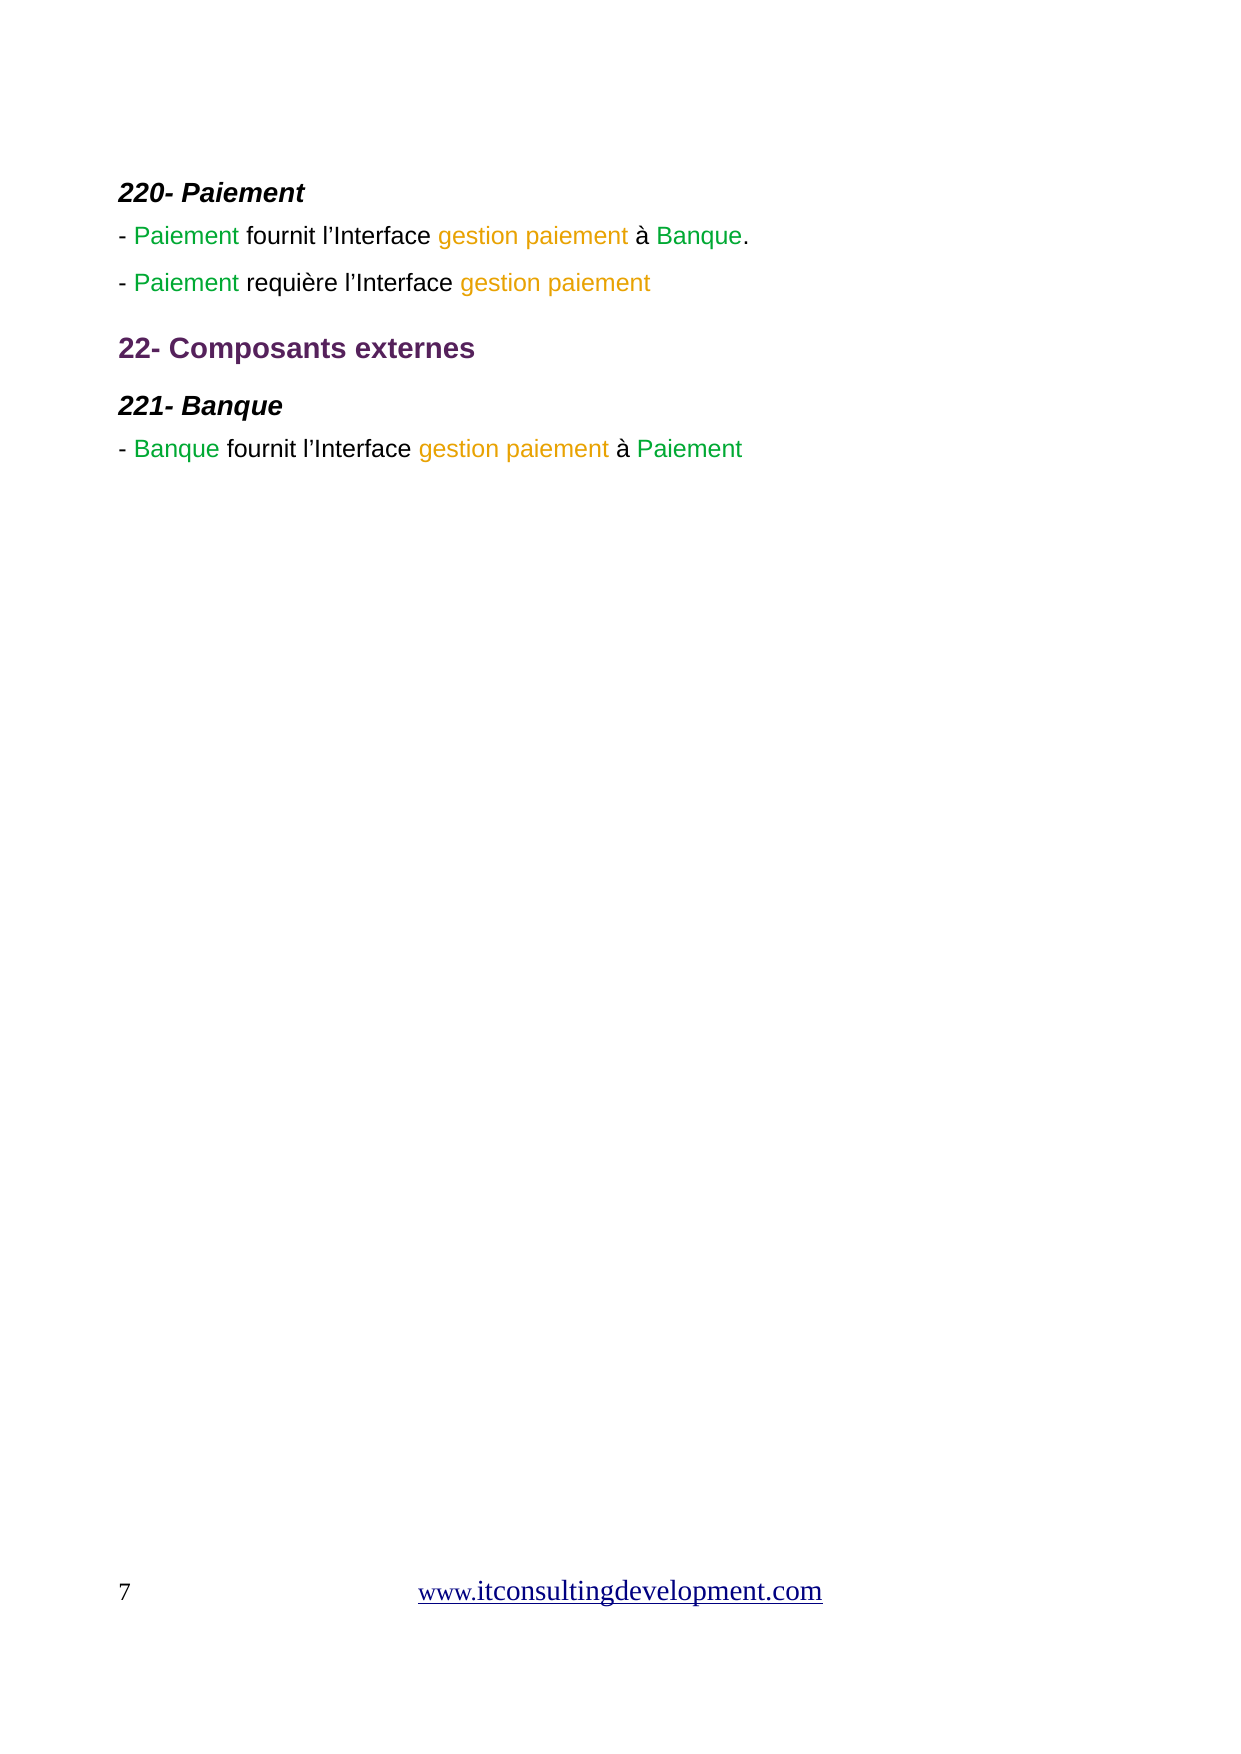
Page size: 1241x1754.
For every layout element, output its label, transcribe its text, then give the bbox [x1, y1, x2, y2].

subtitle 221- Banque [118, 389, 1122, 421]
text - Paiement fournit l’Interface gestion paiement à Banque. [118, 221, 1122, 249]
subtitle 220- Paiement [118, 176, 1122, 208]
text - Paiement requière l’Interface gestion paiement [118, 268, 1122, 297]
text - Banque fournit l’Interface gestion paiement à Paiement [118, 434, 1122, 462]
subtitle 22- Composants externes [118, 331, 1122, 364]
